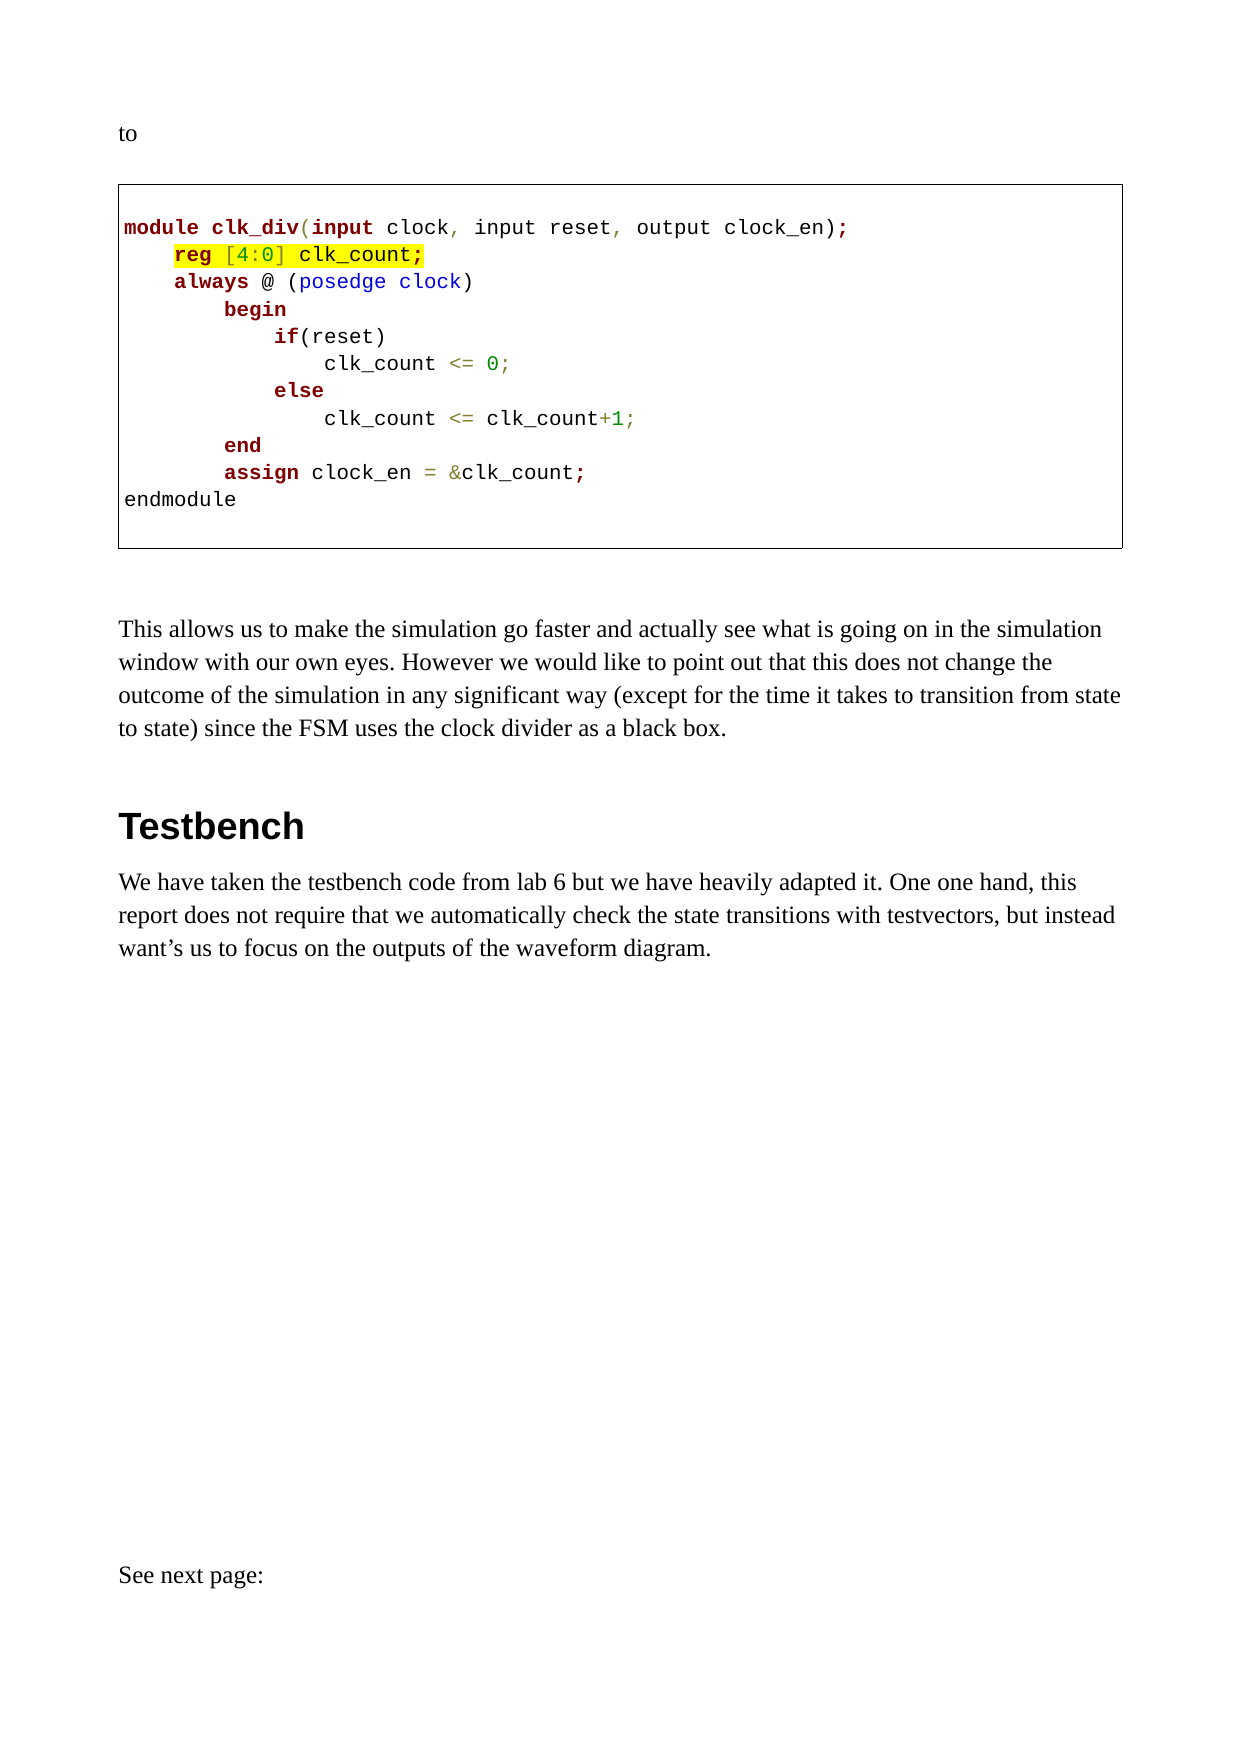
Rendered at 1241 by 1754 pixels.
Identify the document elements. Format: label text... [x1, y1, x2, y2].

table_header module clk_div(input clock, input reset, output clock_en); reg [4:0] clk_count; always @ (posedge clock) begin if(reset) clk_count <= 0; else clk_count <= clk_count+1; end assign clock_en = &clk_count; endmodule [119, 185, 1122, 548]
text to [118, 118, 1122, 147]
text See next page: [118, 1560, 1122, 1589]
text This allows us to make the simulation go faster and actually see what is going on in the simulation window with our own eyes. However we would like to point out that this does not change the outcome of the simulation in any significant way (except for the time it takes to transition from state to state) since the FSM uses the clock divider as a black box. [118, 614, 1122, 742]
subtitle Testbench [118, 804, 1122, 848]
text We have taken the testbench code from lab 6 but we have heavily adapted it. One one hand, this report does not require that we automatically check the state transitions with testvectors, but instead want’s us to focus on the outputs of the waveform diagram. [118, 867, 1122, 962]
